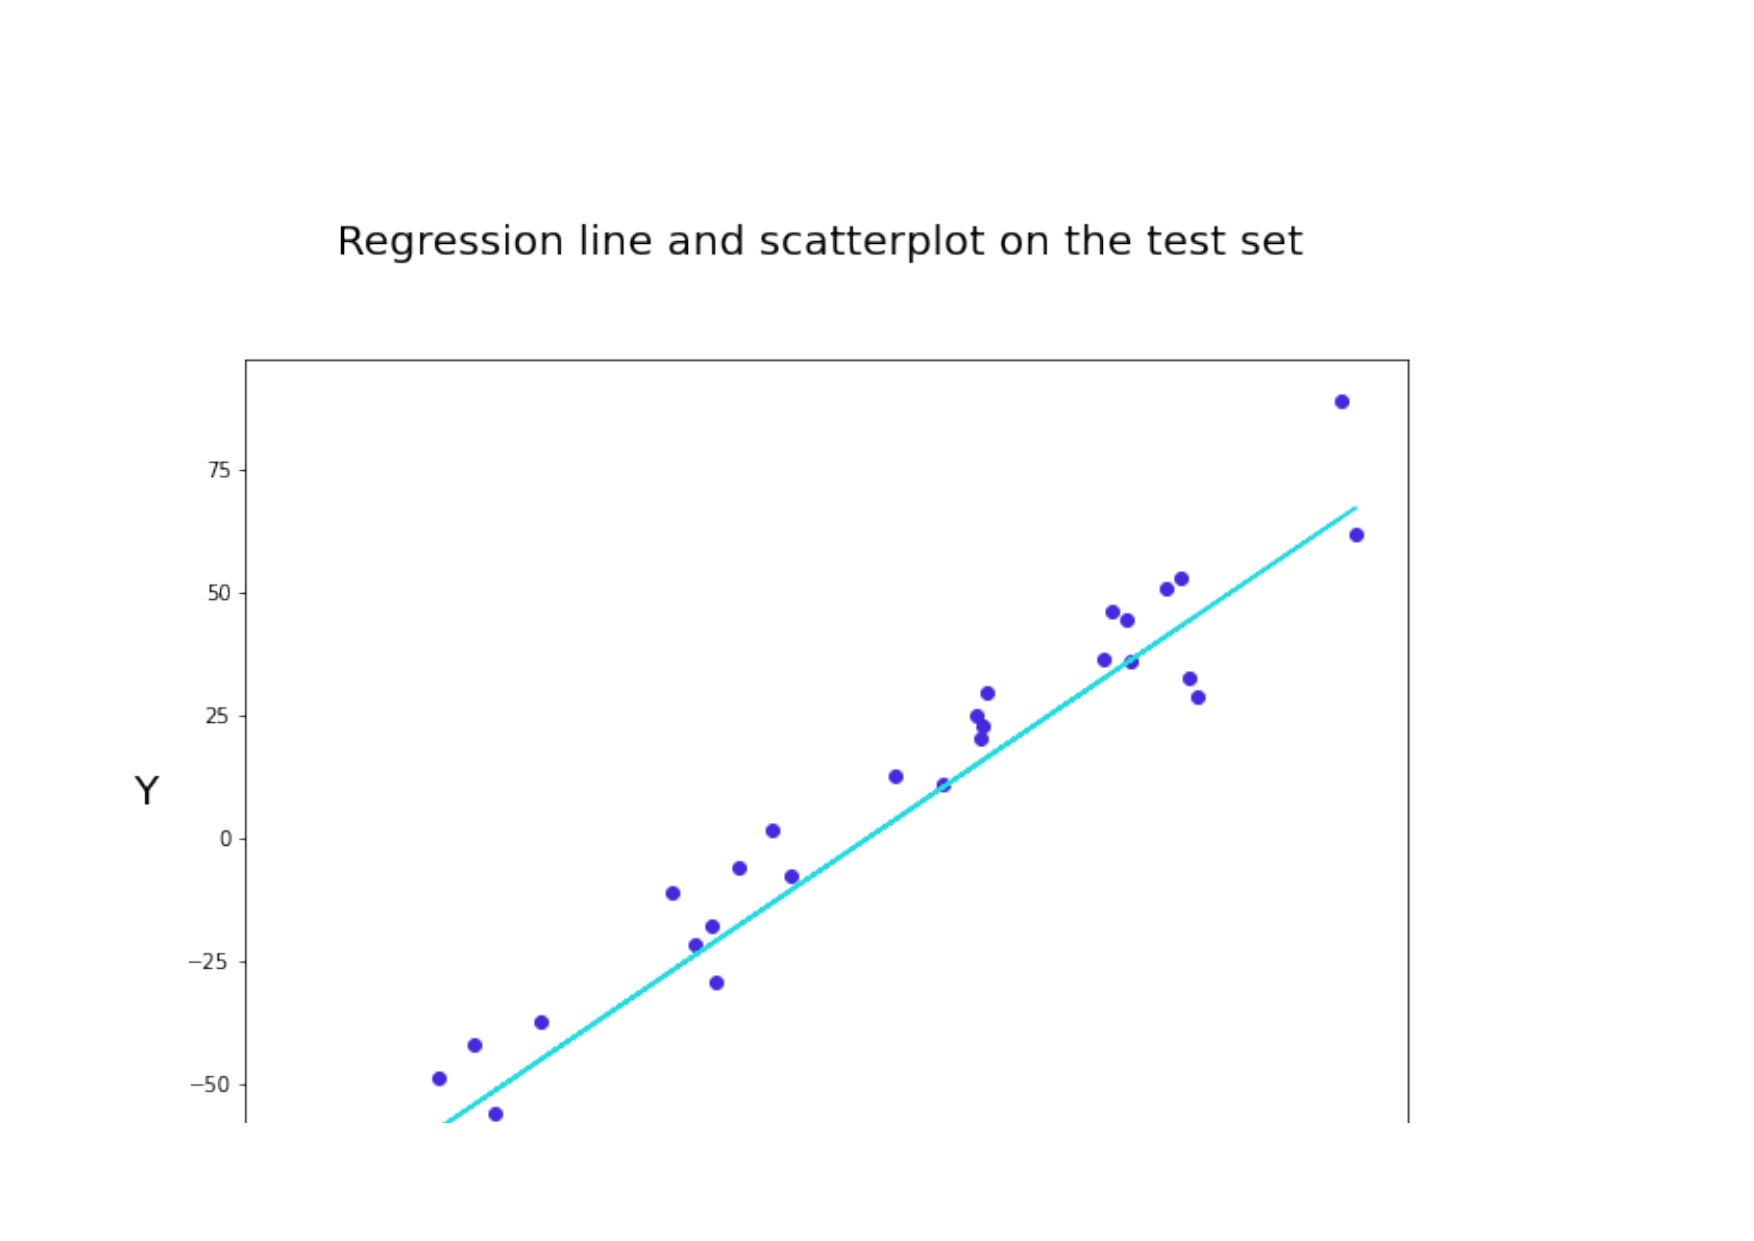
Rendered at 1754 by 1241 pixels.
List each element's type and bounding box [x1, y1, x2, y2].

picture [118, 118, 1423, 1123]
